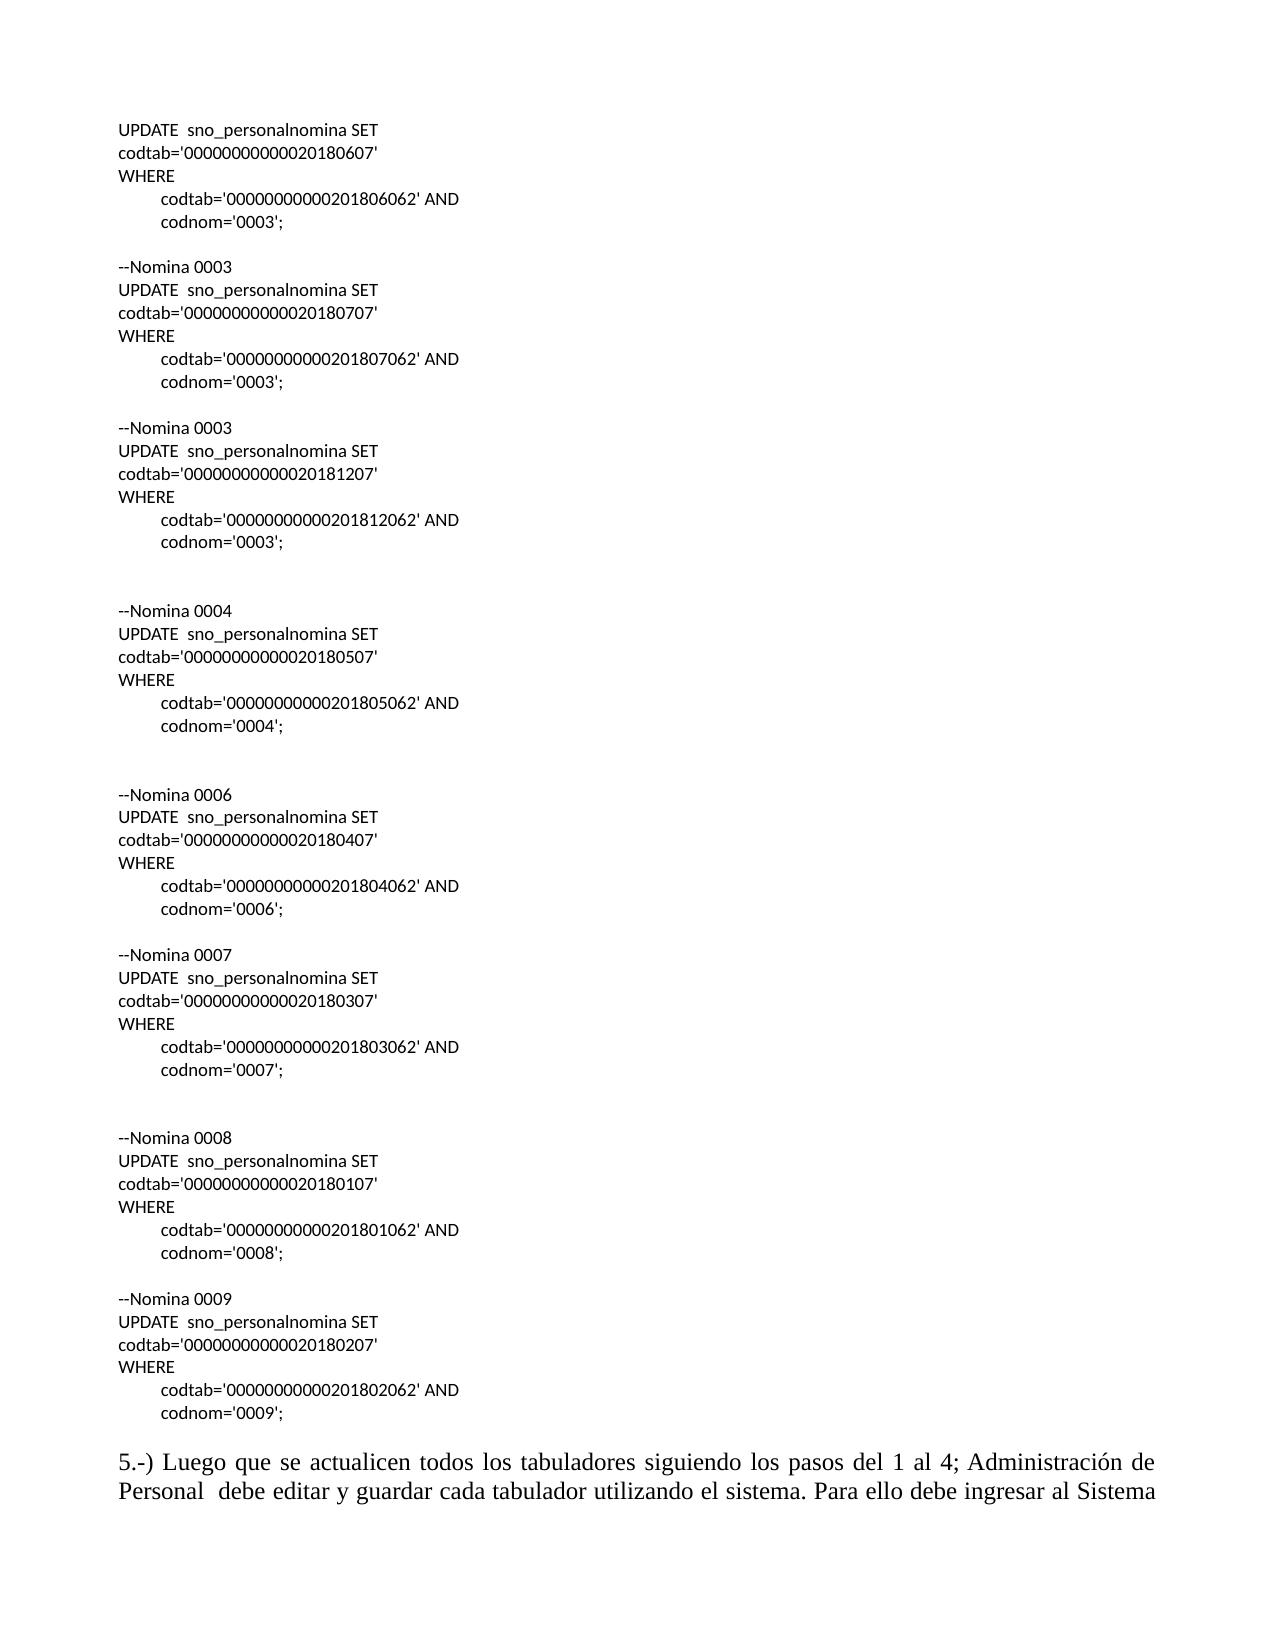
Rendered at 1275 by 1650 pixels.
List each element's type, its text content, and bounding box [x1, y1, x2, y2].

text codtab='00000000000201807062' AND [118, 347, 1157, 370]
text UPDATE sno_personalnomina SET [118, 806, 1157, 828]
text UPDATE sno_personalnomina SET [118, 966, 1157, 989]
text WHERE [118, 324, 1157, 347]
text codnom='0003'; [118, 531, 1157, 553]
text UPDATE sno_personalnomina SET [118, 278, 1157, 301]
text --Nomina 0004 [118, 599, 1157, 622]
text codnom='0006'; [118, 897, 1157, 920]
text WHERE [118, 851, 1157, 874]
text --Nomina 0009 [118, 1287, 1157, 1310]
text codtab='00000000000020180107' [118, 1172, 1157, 1195]
text codtab='00000000000020180407' [118, 828, 1157, 851]
text codnom='0007'; [118, 1058, 1157, 1081]
text --Nomina 0006 [118, 783, 1157, 806]
text codtab='00000000000020180207' [118, 1333, 1157, 1356]
text codnom='0003'; [118, 210, 1157, 233]
text codtab='00000000000020180607' [118, 141, 1157, 164]
text WHERE [118, 668, 1157, 691]
text codtab='00000000000201804062' AND [118, 874, 1157, 897]
text WHERE [118, 1195, 1157, 1218]
text codnom='0004'; [118, 714, 1157, 737]
text WHERE [118, 485, 1157, 508]
text codtab='00000000000201805062' AND [118, 691, 1157, 714]
text UPDATE sno_personalnomina SET [118, 439, 1157, 462]
text codtab='00000000000020181207' [118, 462, 1157, 485]
text codtab='00000000000020180307' [118, 989, 1157, 1012]
text --Nomina 0008 [118, 1126, 1157, 1149]
text --Nomina 0003 [118, 416, 1157, 439]
text UPDATE sno_personalnomina SET [118, 622, 1157, 645]
text WHERE [118, 164, 1157, 187]
text UPDATE sno_personalnomina SET [118, 118, 1157, 141]
text codtab='00000000000020180507' [118, 645, 1157, 668]
text codtab='00000000000020180707' [118, 301, 1157, 324]
text UPDATE sno_personalnomina SET [118, 1310, 1157, 1333]
text 5.-) Luego que se actualicen todos los tabuladores siguiendo los pasos del 1 al 4; Administración de Personal debe editar y guardar cada tabulador utilizando el sistema. Para ello debe ingresar al Sistema [118, 1447, 1157, 1505]
text codnom='0008'; [118, 1241, 1157, 1264]
text codtab='00000000000201806062' AND [118, 187, 1157, 210]
text WHERE [118, 1356, 1157, 1378]
text codtab='00000000000201812062' AND [118, 508, 1157, 531]
text codnom='0003'; [118, 370, 1157, 393]
text --Nomina 0003 [118, 256, 1157, 278]
text codtab='00000000000201801062' AND [118, 1218, 1157, 1241]
text --Nomina 0007 [118, 943, 1157, 966]
text WHERE [118, 1012, 1157, 1035]
text UPDATE sno_personalnomina SET [118, 1149, 1157, 1172]
text codtab='00000000000201803062' AND [118, 1035, 1157, 1058]
text codnom='0009'; [118, 1401, 1157, 1424]
text codtab='00000000000201802062' AND [118, 1378, 1157, 1401]
